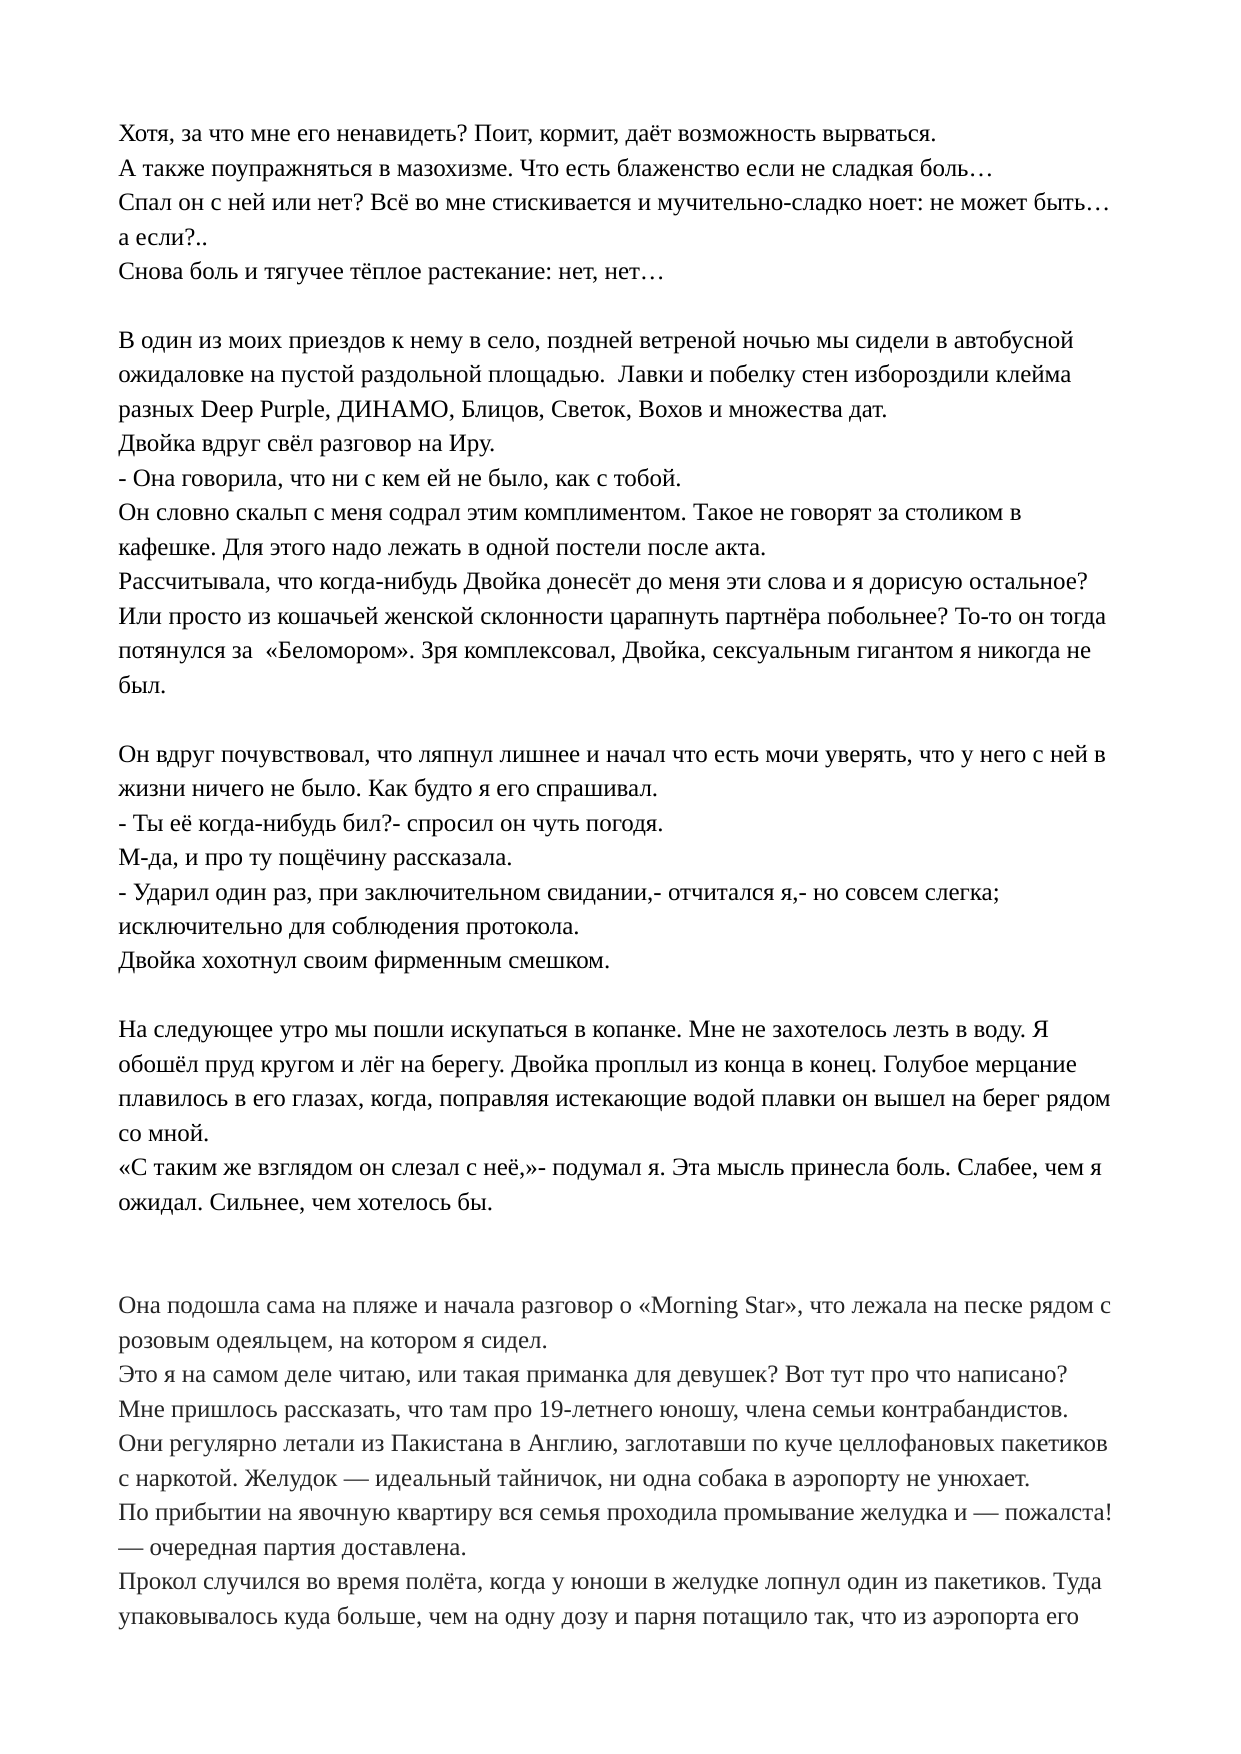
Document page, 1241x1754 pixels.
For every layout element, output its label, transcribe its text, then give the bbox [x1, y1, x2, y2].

text Или просто из кошачьей женской склонности царапнуть партнёра побольнее? То-то он тогда потянулся за «Беломором». Зря комплексовал, Двойка, сексуальным гигантом я никогда не был. [118, 601, 1122, 698]
text По прибытии на явочную квартиру вся семья проходила промывание желудка и — пожалста! — очередная партия доставлена. [118, 1497, 1122, 1561]
text «С таким же взглядом он слезал с неё,»- подумал я. Эта мысль принесла боль. Слабее, чем я ожидал. Сильнее, чем хотелось бы. [118, 1152, 1122, 1216]
text Снова боль и тягучее тёплое растекание: нет, нет… [118, 256, 1122, 285]
text Это я на самом деле читаю, или такая приманка для девушек? Вот тут про что написано? [118, 1359, 1122, 1388]
text Двойка хохотнул своим фирменным смешком. [118, 946, 1122, 974]
text В один из моих приездов к нему в село, поздней ветреной ночью мы сидели в автобусной ожидаловке на пустой раздольной площадью. Лавки и побелку стен избороздили клейма разных Deep Purple, ДИНАМО, Блицов, Светок, Вохов и множества дат. [118, 325, 1122, 423]
text Он словно скальп с меня содрал этим комплиментом. Такое не говорят за столиком в кафешке. Для этого надо лежать в одной постели после акта. [118, 497, 1122, 561]
text Хотя, за что мне его ненавидеть? Поит, кормит, даёт возможность вырваться. [118, 118, 1122, 147]
text - Ударил один раз, при заключительном свидании,- отчитался я,- но совсем слегка; исключительно для соблюдения протокола. [118, 877, 1122, 940]
text А также поупражняться в мазохизме. Что есть блаженство если не сладкая боль… [118, 153, 1122, 181]
text Спал он с ней или нет? Всё во мне стискивается и мучительно-сладко ноет: не может быть… а если?.. [118, 187, 1122, 250]
text Рассчитывала, что когда-нибудь Двойка донесёт до меня эти слова и я дорисую остальное? [118, 566, 1122, 595]
text Мне пришлось рассказать, что там про 19-летнего юношу, члена семьи контрабандистов. [118, 1394, 1122, 1423]
text - Она говорила, что ни с кем ей не было, как с тобой. [118, 463, 1122, 492]
text Он вдруг почувствовал, что ляпнул лишнее и начал что есть мочи уверять, что у него с ней в жизни ничего не было. Как будто я его спрашивал. [118, 739, 1122, 802]
text Двойка вдруг свёл разговор на Иру. [118, 428, 1122, 457]
text - Ты её когда-нибудь бил?- спросил он чуть погодя. [118, 808, 1122, 836]
text На следующее утро мы пошли искупаться в копанке. Мне не захотелось лезть в воду. Я обошёл пруд кругом и лёг на берегу. Двойка проплыл из конца в конец. Голубое мерцание плавилось в его глазах, когда, поправляя истекающие водой плавки он вышел на берег рядом со мной. [118, 1014, 1122, 1147]
text М-да, и про ту пощёчину рассказала. [118, 842, 1122, 871]
text Они регулярно летали из Пакистана в Англию, заглотавши по куче целлофановых пакетиков с наркотой. Желудок — идеальный тайничок, ни одна собака в аэропорту не унюхает. [118, 1428, 1122, 1492]
text Прокол случился во время полёта, когда у юноши в желудке лопнул один из пакетиков. Туда упаковывалось куда больше, чем на одну дозу и парня потащило так, что из аэропорта его [118, 1566, 1122, 1629]
text Она подошла сама на пляже и начала разговор о «Morning Star», что лежала на песке рядом с розовым одеяльцем, на котором я сидел. [118, 1290, 1122, 1354]
